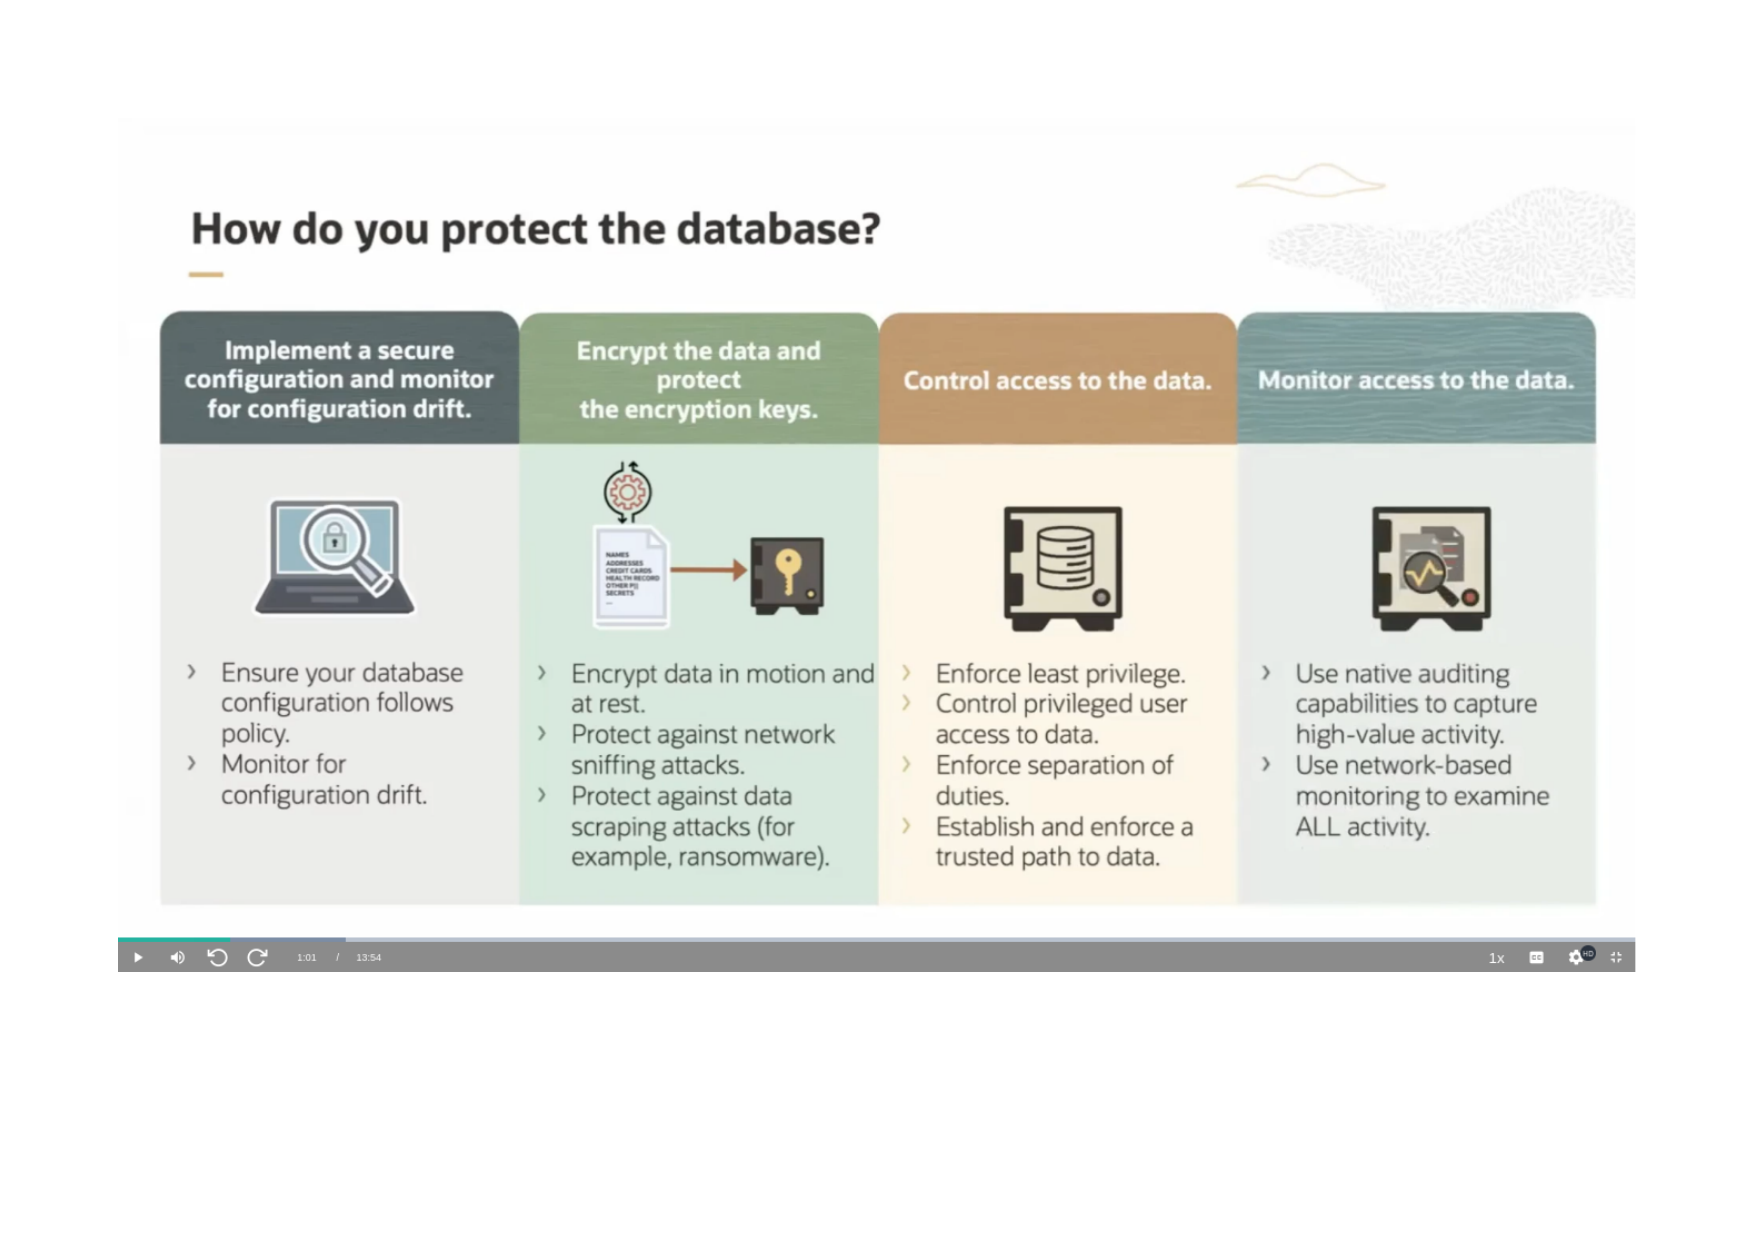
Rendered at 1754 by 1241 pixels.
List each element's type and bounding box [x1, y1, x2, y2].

picture [118, 118, 1636, 972]
